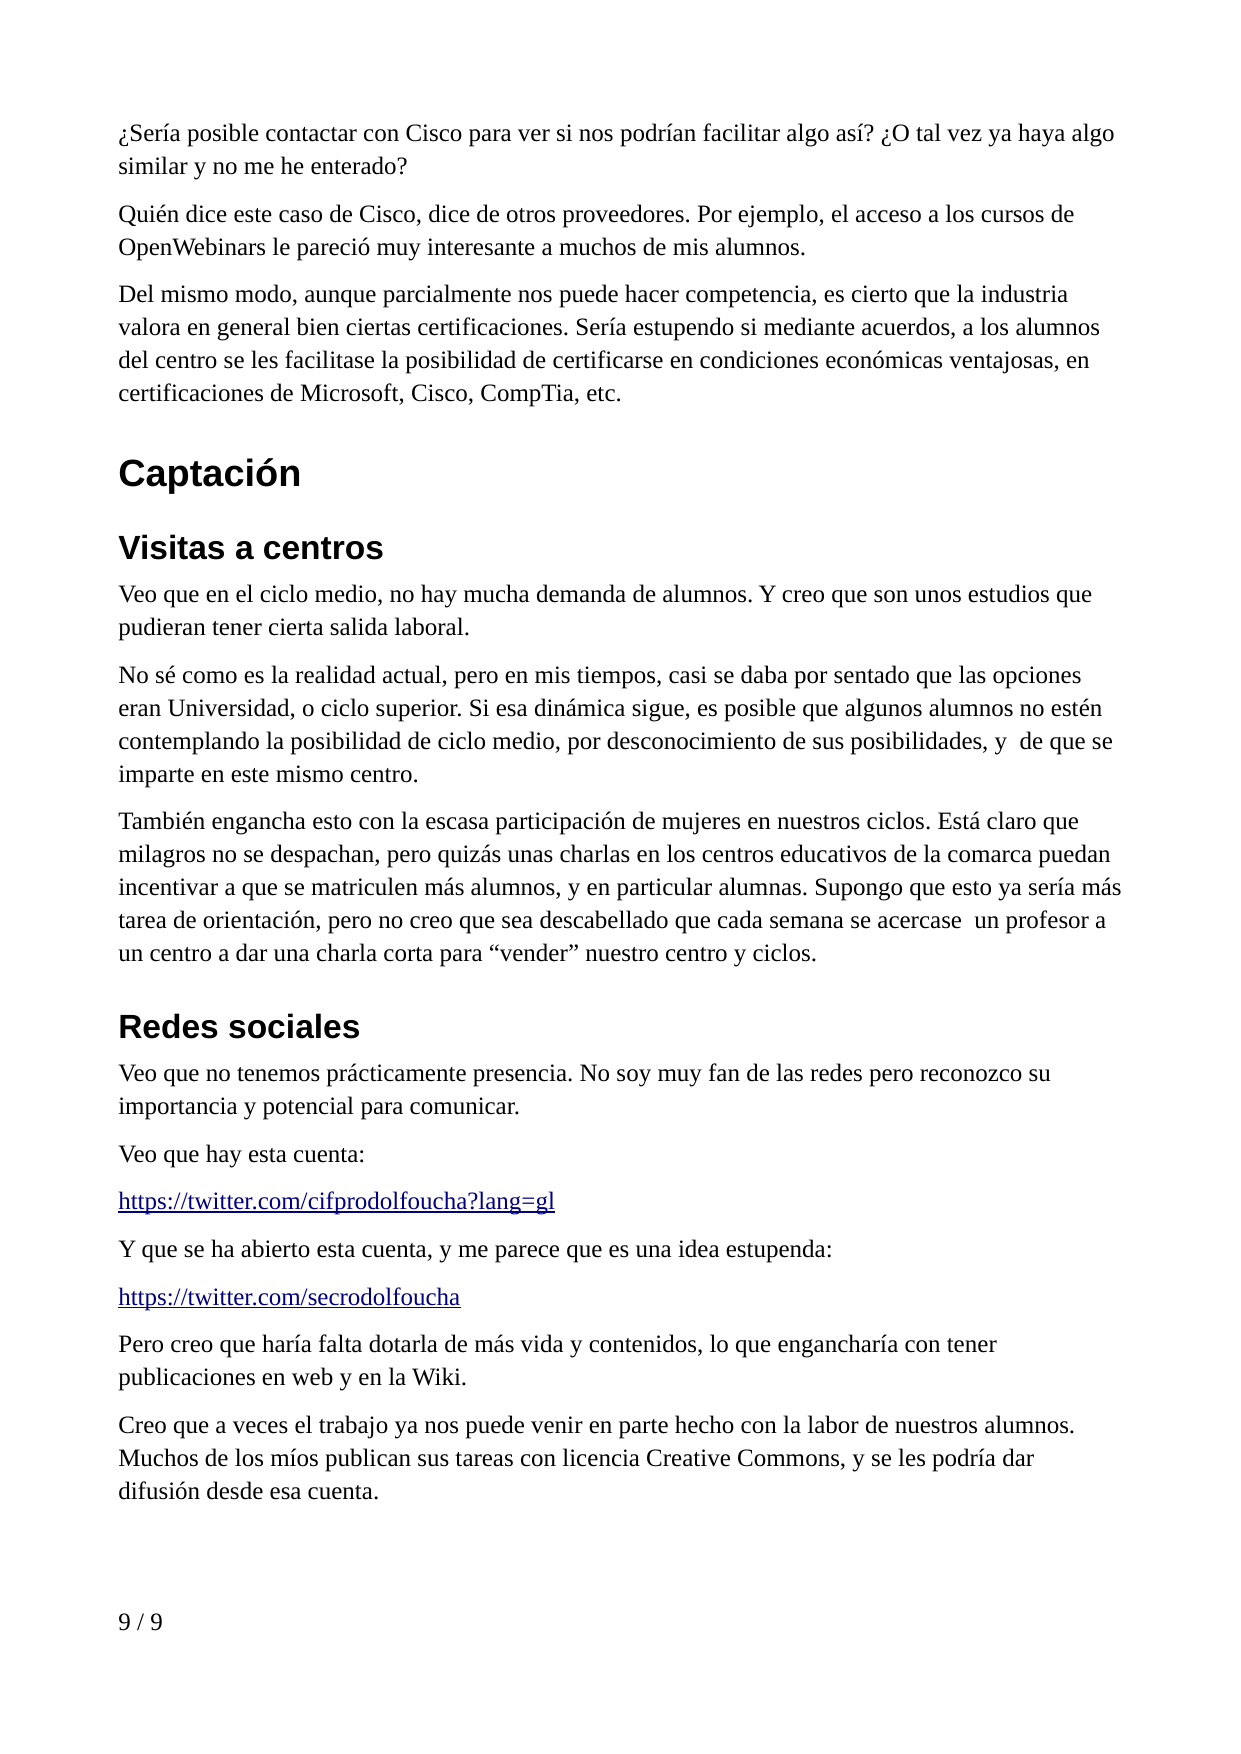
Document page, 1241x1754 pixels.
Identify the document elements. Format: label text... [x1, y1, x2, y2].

subtitle Redes sociales [118, 1007, 1122, 1046]
text Veo que hay esta cuenta: [118, 1139, 1122, 1167]
text Creo que a veces el trabajo ya nos puede venir en parte hecho con la labor de nuestros alumnos. Muchos de los míos publican sus tareas con licencia Creative Commons, y se les podría dar difusión desde esa cuenta. [118, 1410, 1122, 1504]
text Veo que en el ciclo medio, no hay mucha demanda de alumnos. Y creo que son unos estudios que pudieran tener cierta salida laboral. [118, 579, 1122, 641]
text Y que se ha abierto esta cuenta, y me parece que es una idea estupenda: [118, 1234, 1122, 1263]
subtitle Visitas a centros [118, 528, 1122, 567]
subtitle Captación [118, 451, 1122, 495]
text También engancha esto con la escasa participación de mujeres en nuestros ciclos. Está claro que milagros no se despachan, pero quizás unas charlas en los centros educativos de la comarca puedan incentivar a que se matriculen más alumnos, y en particular alumnas. Supongo que esto ya sería más tarea de orientación, pero no creo que sea descabellado que cada semana se acercase un profesor a un centro a dar una charla corta para “vender” nuestro centro y ciclos. [118, 806, 1122, 967]
text Veo que no tenemos prácticamente presencia. No soy muy fan de las redes pero reconozco su importancia y potencial para comunicar. [118, 1058, 1122, 1120]
text https://twitter.com/secrodolfoucha [118, 1282, 1122, 1310]
text Quién dice este caso de Cisco, dice de otros proveedores. Por ejemplo, el acceso a los cursos de OpenWebinars le pareció muy interesante a muchos de mis alumnos. [118, 199, 1122, 261]
text Del mismo modo, aunque parcialmente nos puede hacer competencia, es cierto que la industria valora en general bien ciertas certificaciones. Sería estupendo si mediante acuerdos, a los alumnos del centro se les facilitase la posibilidad de certificarse en condiciones económicas ventajosas, en certificaciones de Microsoft, Cisco, CompTia, etc. [118, 279, 1122, 407]
text https://twitter.com/cifprodolfoucha?lang=gl [118, 1186, 1122, 1215]
text Pero creo que haría falta dotarla de más vida y contenidos, lo que engancharía con tener publicaciones en web y en la Wiki. [118, 1329, 1122, 1391]
text No sé como es la realidad actual, pero en mis tiempos, casi se daba por sentado que las opciones eran Universidad, o ciclo superior. Si esa dinámica sigue, es posible que algunos alumnos no estén contemplando la posibilidad de ciclo medio, por desconocimiento de sus posibilidades, y de que se imparte en este mismo centro. [118, 660, 1122, 788]
text ¿Sería posible contactar con Cisco para ver si nos podrían facilitar algo así? ¿O tal vez ya haya algo similar y no me he enterado? [118, 118, 1122, 180]
